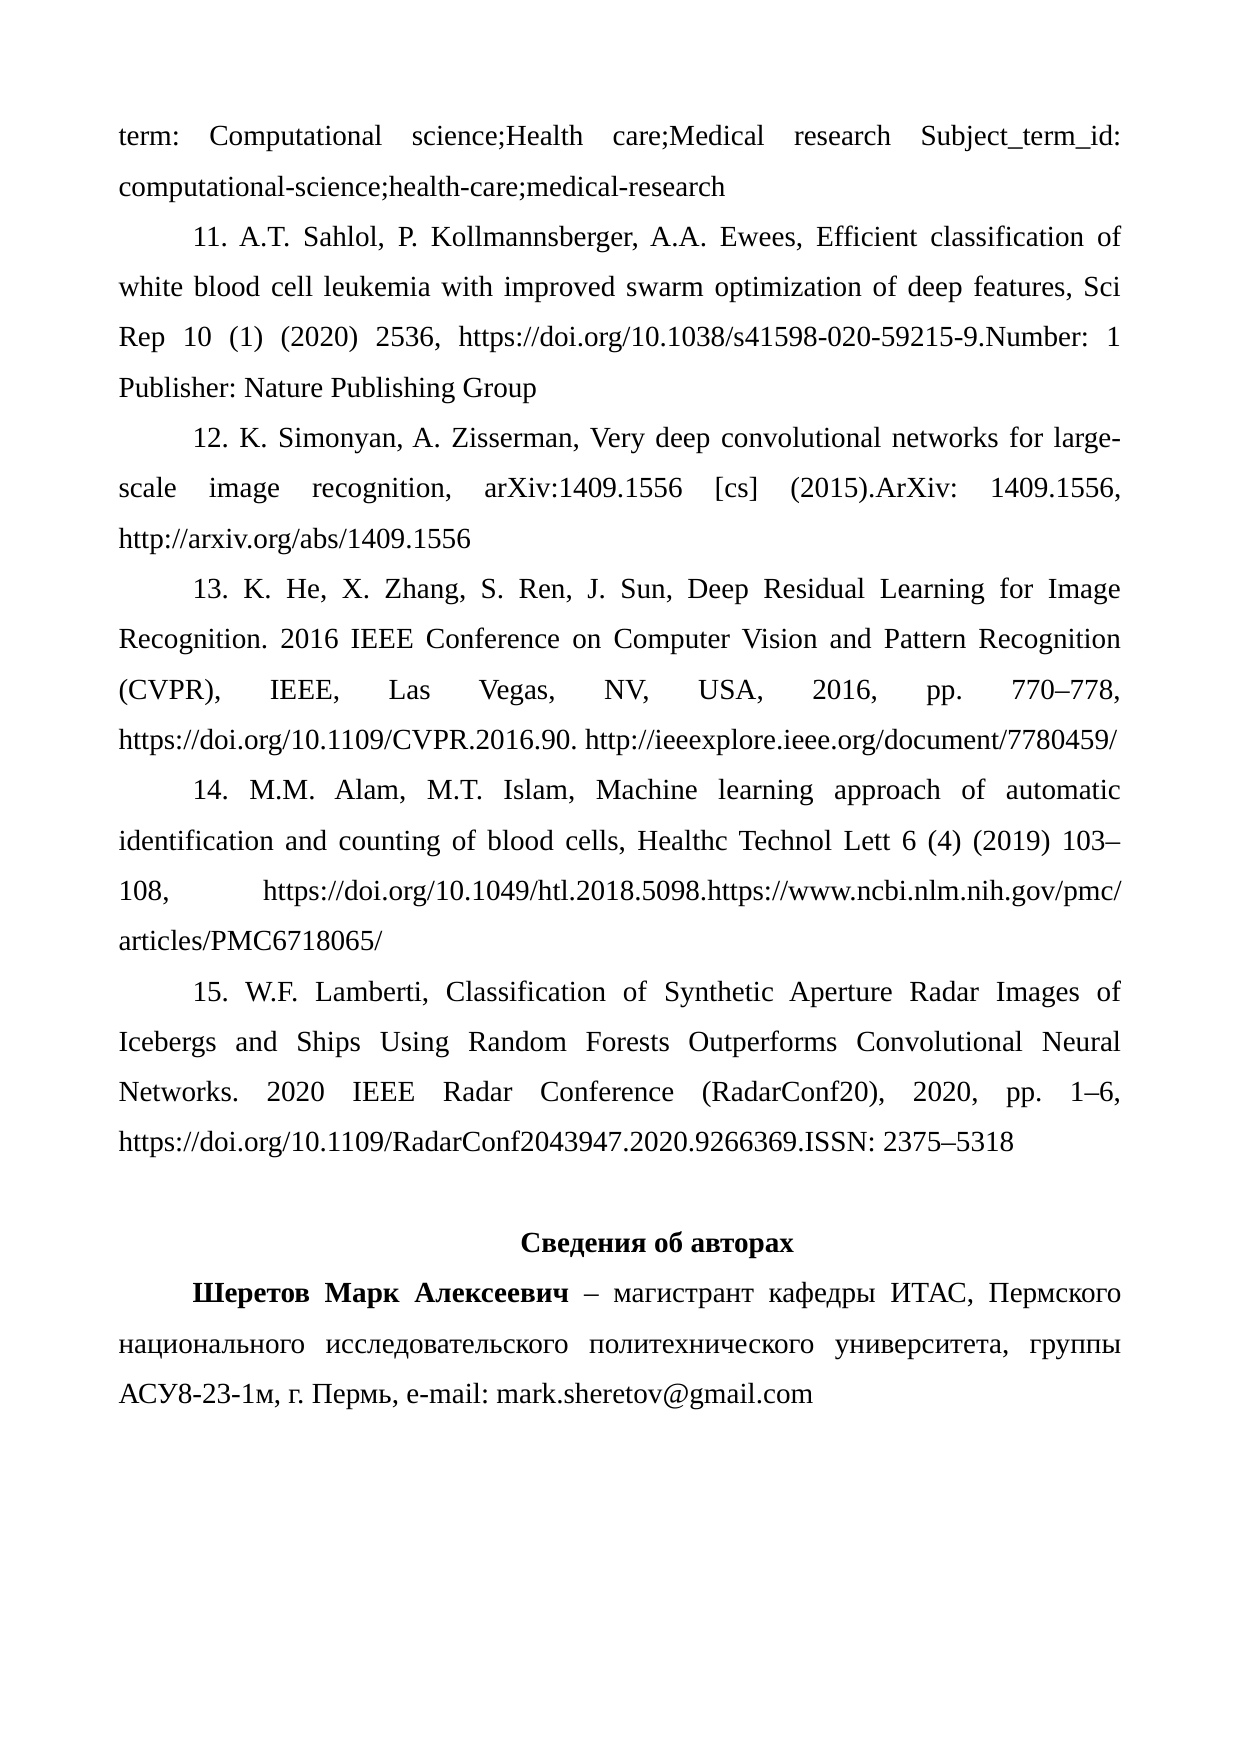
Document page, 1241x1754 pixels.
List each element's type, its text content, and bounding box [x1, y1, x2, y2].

text Шеретов Марк Алексеевич – магистрант кафедры ИТАС, Пермского национального исследовательского политехнического университета, группы АСУ8-23-1м, г. Пермь, e-mail: mark.sheretov@gmail.com [118, 1276, 1122, 1410]
text 15. W.F. Lamberti, Classification of Synthetic Aperture Radar Images of Icebergs and Ships Using Random Forests Outperforms Convolutional Neural Networks. 2020 IEEE Radar Conference (RadarConf20), 2020, pp. 1–6, https://doi.org/10.1109/RadarConf2043947.2020.9266369.ISSN: 2375–5318 [118, 974, 1122, 1158]
text 12. K. Simonyan, A. Zisserman, Very deep convolutional networks for large-scale image recognition, arXiv:1409.1556 [cs] (2015).ArXiv: 1409.1556, http://arxiv.org/abs/1409.1556 [118, 420, 1122, 554]
text 14. M.M. Alam, M.T. Islam, Machine learning approach of automatic identification and counting of blood cells, Healthc Technol Lett 6 (4) (2019) 103–108, https://doi.org/10.1049/htl.2018.5098.https://www.ncbi.nlm.nih.gov/pmc/articles/PMC6718065/ [118, 772, 1122, 957]
text Сведения об авторах [118, 1225, 1122, 1259]
text 11. A.T. Sahlol, P. Kollmannsberger, A.A. Ewees, Efficient classification of white blood cell leukemia with improved swarm optimization of deep features, Sci Rep 10 (1) (2020) 2536, https://doi.org/10.1038/s41598-020-59215-9.Number: 1 Publisher: Nature Publishing Group [118, 219, 1122, 403]
text term: Computational science;Health care;Medical research Subject_term_id: computational-science;health-care;medical-research [118, 118, 1122, 202]
text 13. K. He, X. Zhang, S. Ren, J. Sun, Deep Residual Learning for Image Recognition. 2016 IEEE Conference on Computer Vision and Pattern Recognition (CVPR), IEEE, Las Vegas, NV, USA, 2016, pp. 770–778, https://doi.org/10.1109/CVPR.2016.90. http://ieeexplore.ieee.org/document/7780459/ [118, 571, 1122, 756]
